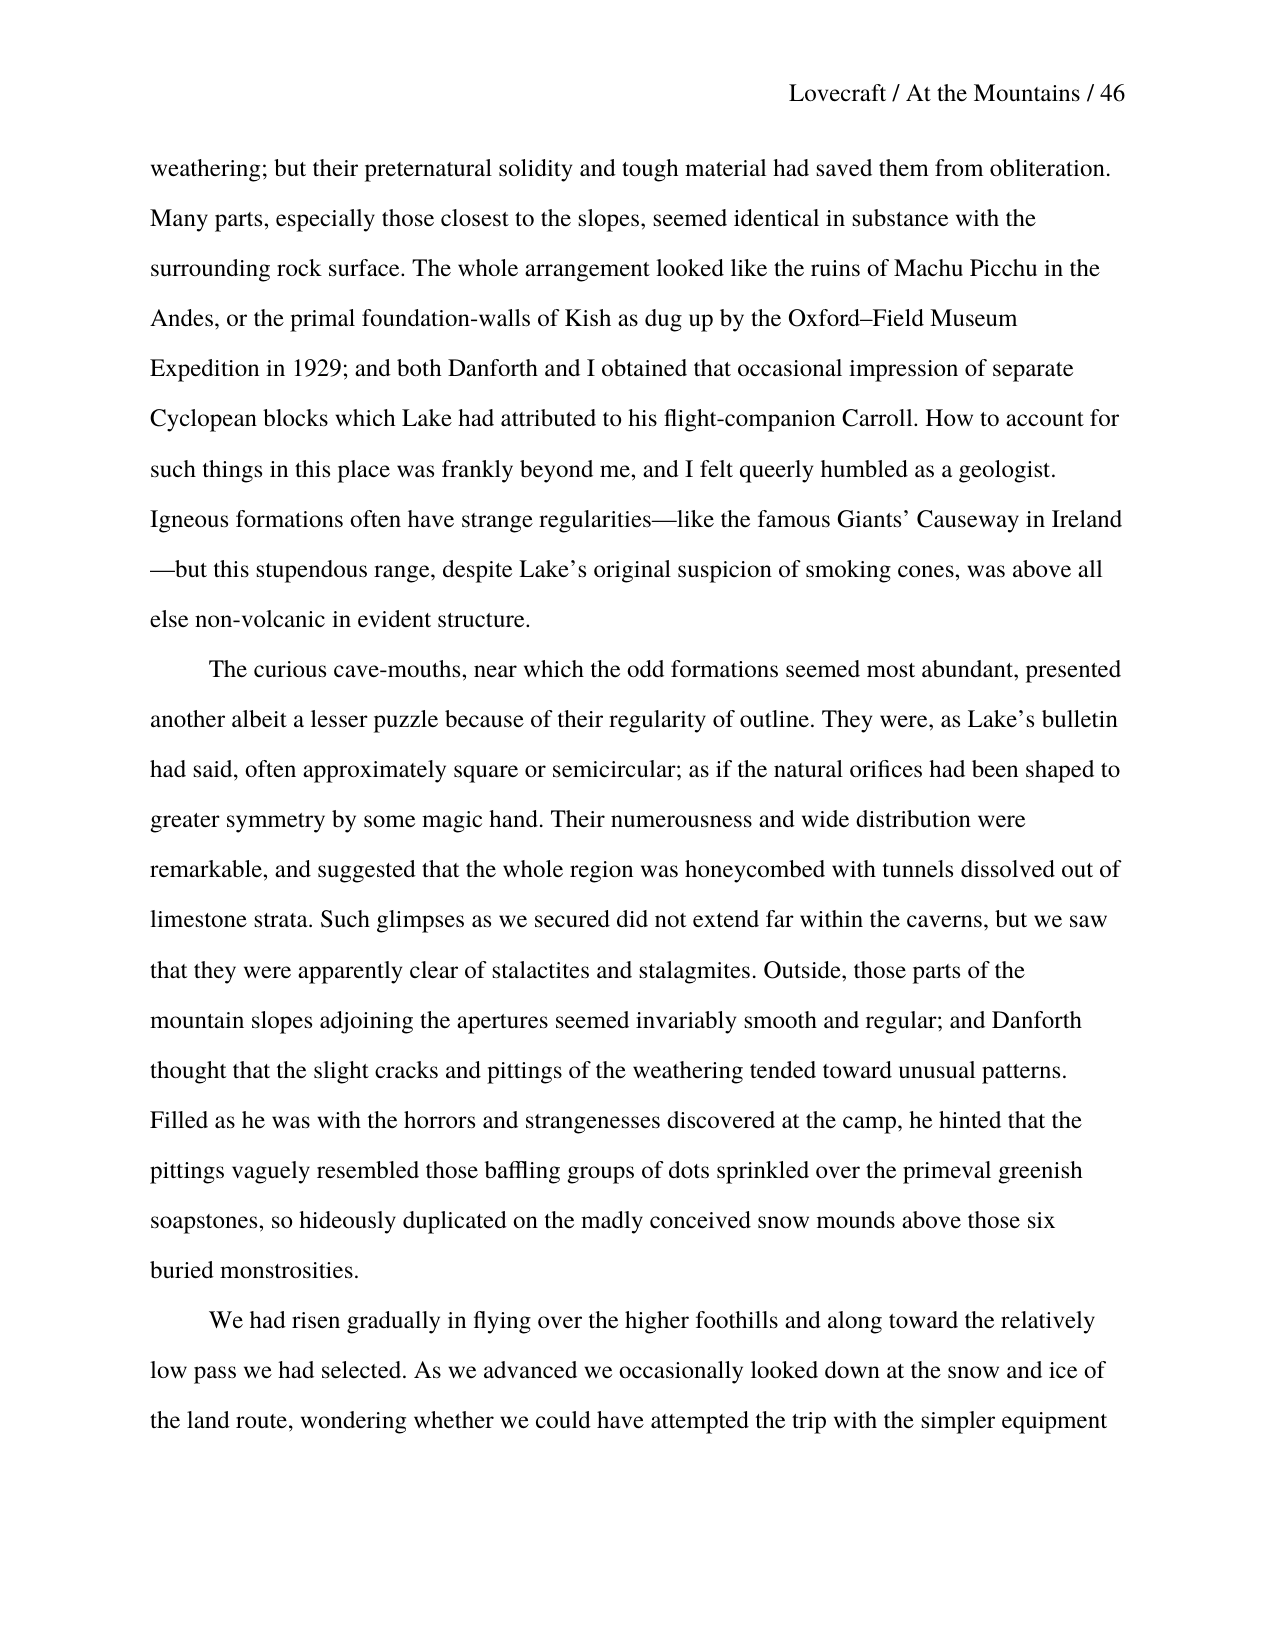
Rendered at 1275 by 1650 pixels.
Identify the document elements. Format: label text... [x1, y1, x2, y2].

text The curious cave-mouths, near which the odd formations seemed most abundant, presented another albeit a lesser puzzle because of their regularity of outline. They were, as Lake’s bulletin had said, often approximately square or semicircular; as if the natural orifices had been shaped to greater symmetry by some magic hand. Their numerousness and wide distribution were remarkable, and suggested that the whole region was honeycombed with tunnels dissolved out of limestone strata. Such glimpses as we secured did not extend far within the caverns, but we saw that they were apparently clear of stalactites and stalagmites. Outside, those parts of the mountain slopes adjoining the apertures seemed invariably smooth and regular; and Danforth thought that the slight cracks and pittings of the weathering tended toward unusual patterns. Filled as he was with the horrors and strangenesses discovered at the camp, he hinted that the pittings vaguely resembled those baffling groups of dots sprinkled over the primeval greenish soapstones, so hideously duplicated on the madly conceived snow mounds above those six buried monstrosities. [150, 651, 1125, 1286]
text weathering; but their preternatural solidity and tough material had saved them from obliteration. Many parts, especially those closest to the slopes, seemed identical in substance with the surrounding rock surface. The whole arrangement looked like the ruins of Machu Picchu in the Andes, or the primal foundation-walls of Kish as dug up by the Oxford–Field Museum Expedition in 1929; and both Danforth and I obtained that occasional impression of separate Cyclopean blocks which Lake had attributed to his flight-companion Carroll. How to account for such things in this place was frankly beyond me, and I felt queerly humbled as a geologist. Igneous formations often have strange regularities—like the famous Giants’ Causeway in Ireland—but this stupendous range, despite Lake’s original suspicion of smoking cones, was above all else non-volcanic in evident structure. [150, 150, 1125, 634]
text We had risen gradually in flying over the higher foothills and along toward the relatively low pass we had selected. As we advanced we occasionally looked down at the snow and ice of the land route, wondering whether we could have attempted the trip with the simpler equipment [150, 1302, 1125, 1436]
